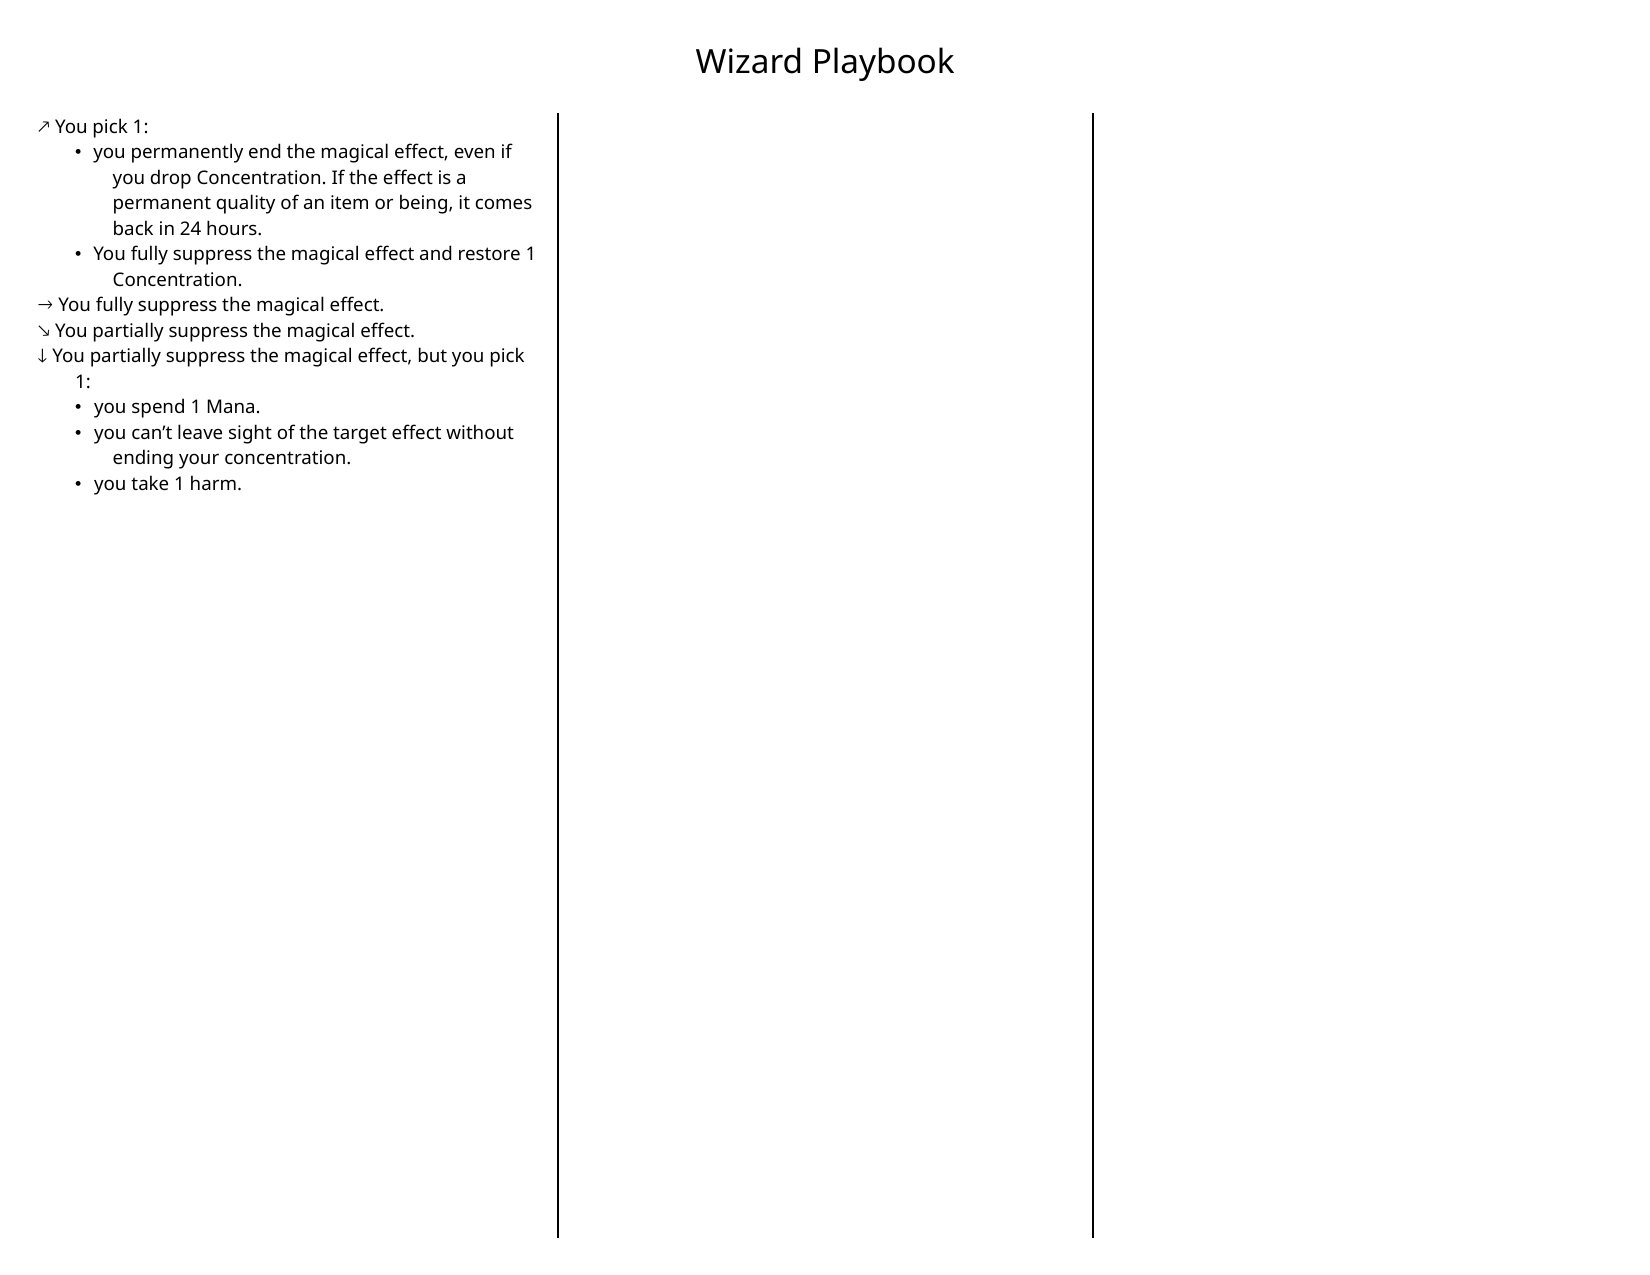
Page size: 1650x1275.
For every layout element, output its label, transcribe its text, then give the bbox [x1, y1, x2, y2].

text 🡕 You pick 1: [37, 113, 542, 138]
list you can’t leave sight of the target effect without ending your concentration. [75, 419, 542, 470]
text 🡓 You partially suppress the magical effect, but you pick 1: [37, 343, 542, 394]
list you take 1 harm. [75, 470, 542, 496]
text 🡖 You partially suppress the magical effect. [37, 317, 542, 343]
list You fully suppress the magical effect and restore 1 Concentration. [75, 241, 542, 292]
text 🡒 You fully suppress the magical effect. [37, 292, 542, 317]
list you spend 1 Mana. [75, 394, 542, 419]
list you permanently end the magical effect, even if you drop Concentration. If the effect is a permanent quality of an item or being, it comes back in 24 hours. [75, 138, 542, 241]
